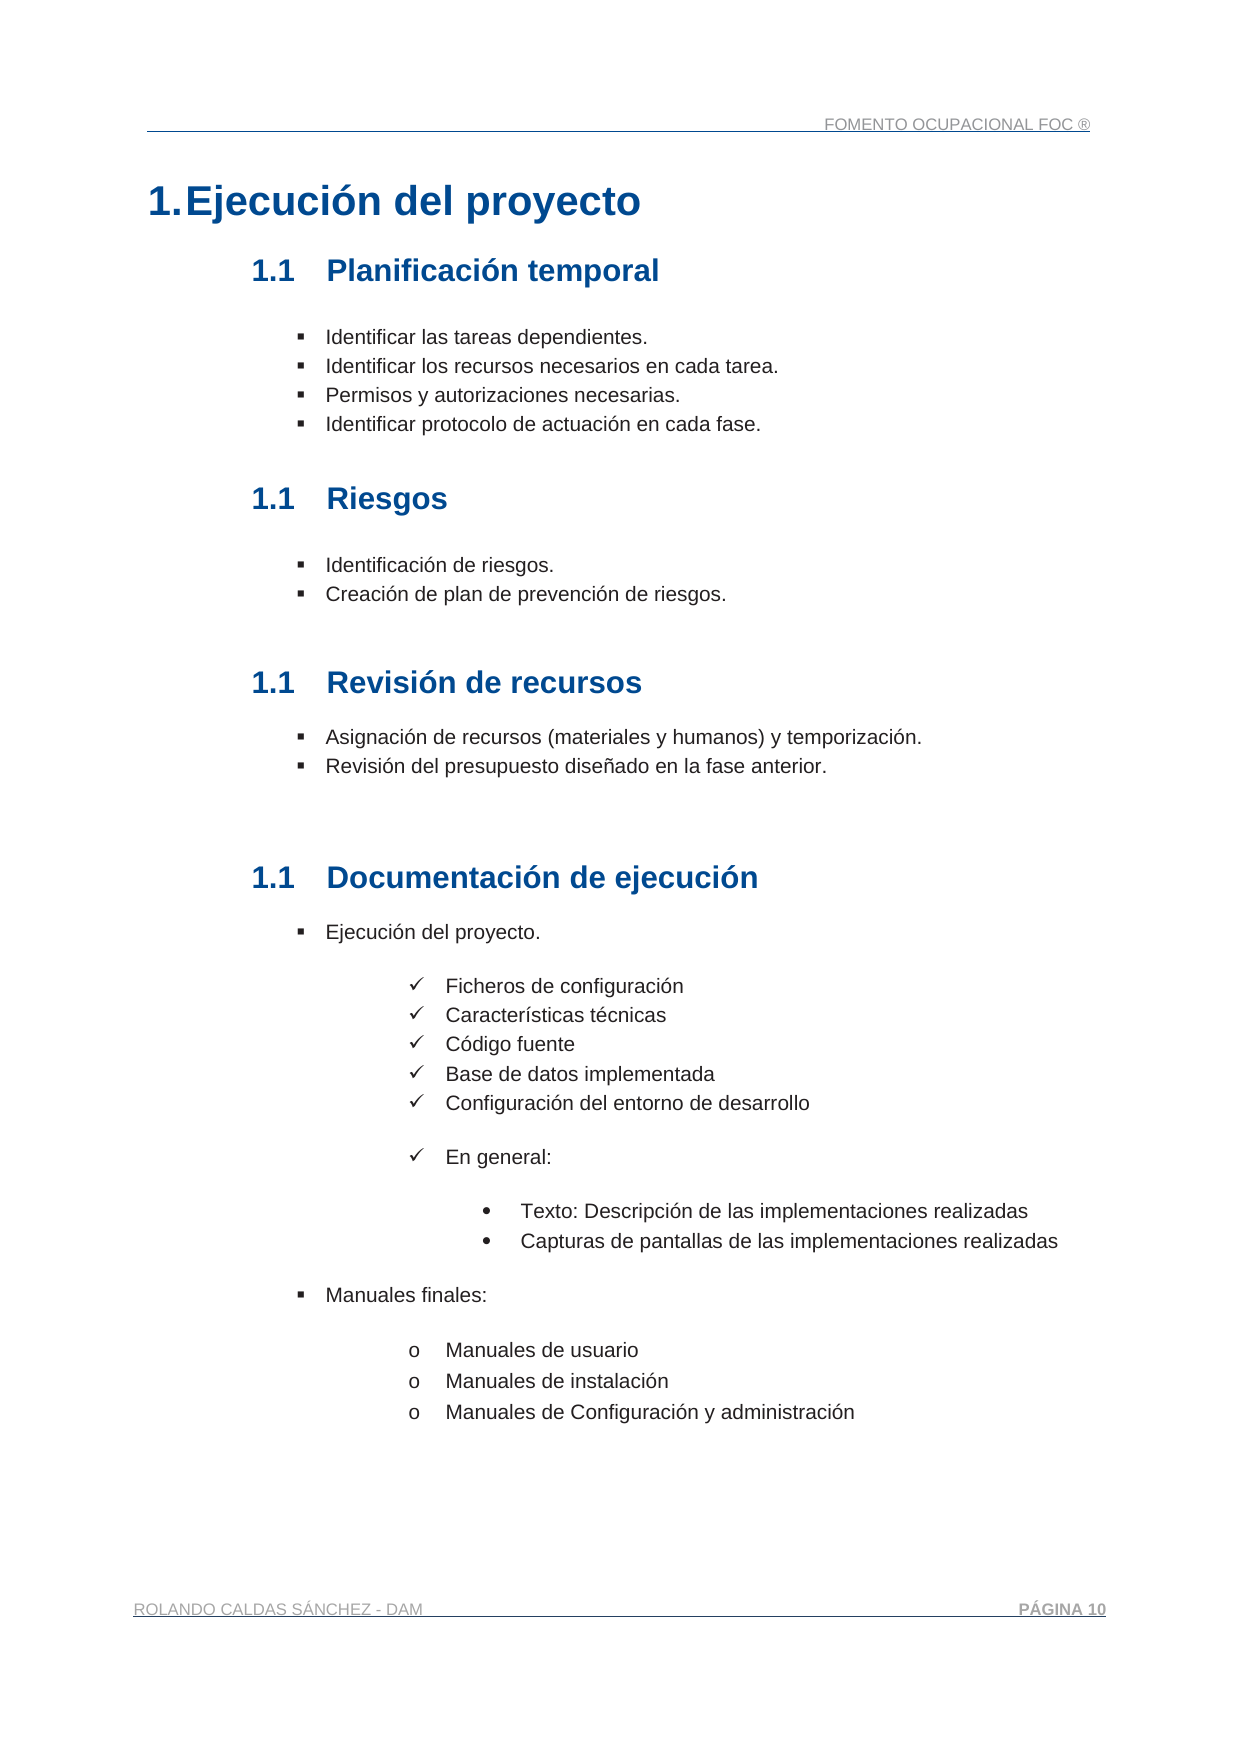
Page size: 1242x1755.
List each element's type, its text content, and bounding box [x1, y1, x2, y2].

list Ejecución del proyecto. [296, 920, 1106, 944]
list Creación de plan de prevención de riesgos. [296, 582, 1106, 606]
list Identificar los recursos necesarios en cada tarea. [296, 354, 1106, 378]
list Identificar las tareas dependientes. [296, 324, 1106, 349]
list Permisos y autorizaciones necesarias. [296, 383, 1106, 407]
list Revisión de recursos [251, 664, 1106, 699]
list Planificación temporal [251, 252, 1106, 287]
list Ejecución del proyecto [148, 177, 1106, 224]
list Capturas de pantallas de las implementaciones realizadas [483, 1228, 1106, 1252]
list Código fuente [408, 1032, 1106, 1056]
list Características técnicas [408, 1003, 1106, 1027]
list Asignación de recursos (materiales y humanos) y temporización. [296, 725, 1106, 749]
list Manuales de usuario [408, 1337, 1106, 1363]
list Configuración del entorno de desarrollo [408, 1090, 1106, 1114]
list Revisión del presupuesto diseñado en la fase anterior. [296, 754, 1106, 778]
list Manuales finales: [296, 1283, 1106, 1307]
list Riesgos [251, 480, 1106, 516]
list En general: [408, 1145, 1106, 1169]
list Ficheros de configuración [408, 974, 1106, 998]
list Identificar protocolo de actuación en cada fase. [296, 412, 1106, 436]
list Manuales de instalación [408, 1369, 1106, 1394]
list Texto: Descripción de las implementaciones realizadas [483, 1199, 1106, 1223]
list Base de datos implementada [408, 1061, 1106, 1085]
list Identificación de riesgos. [296, 553, 1106, 577]
list Documentación de ejecución [251, 859, 1106, 894]
list Manuales de Configuración y administración [408, 1400, 1106, 1426]
